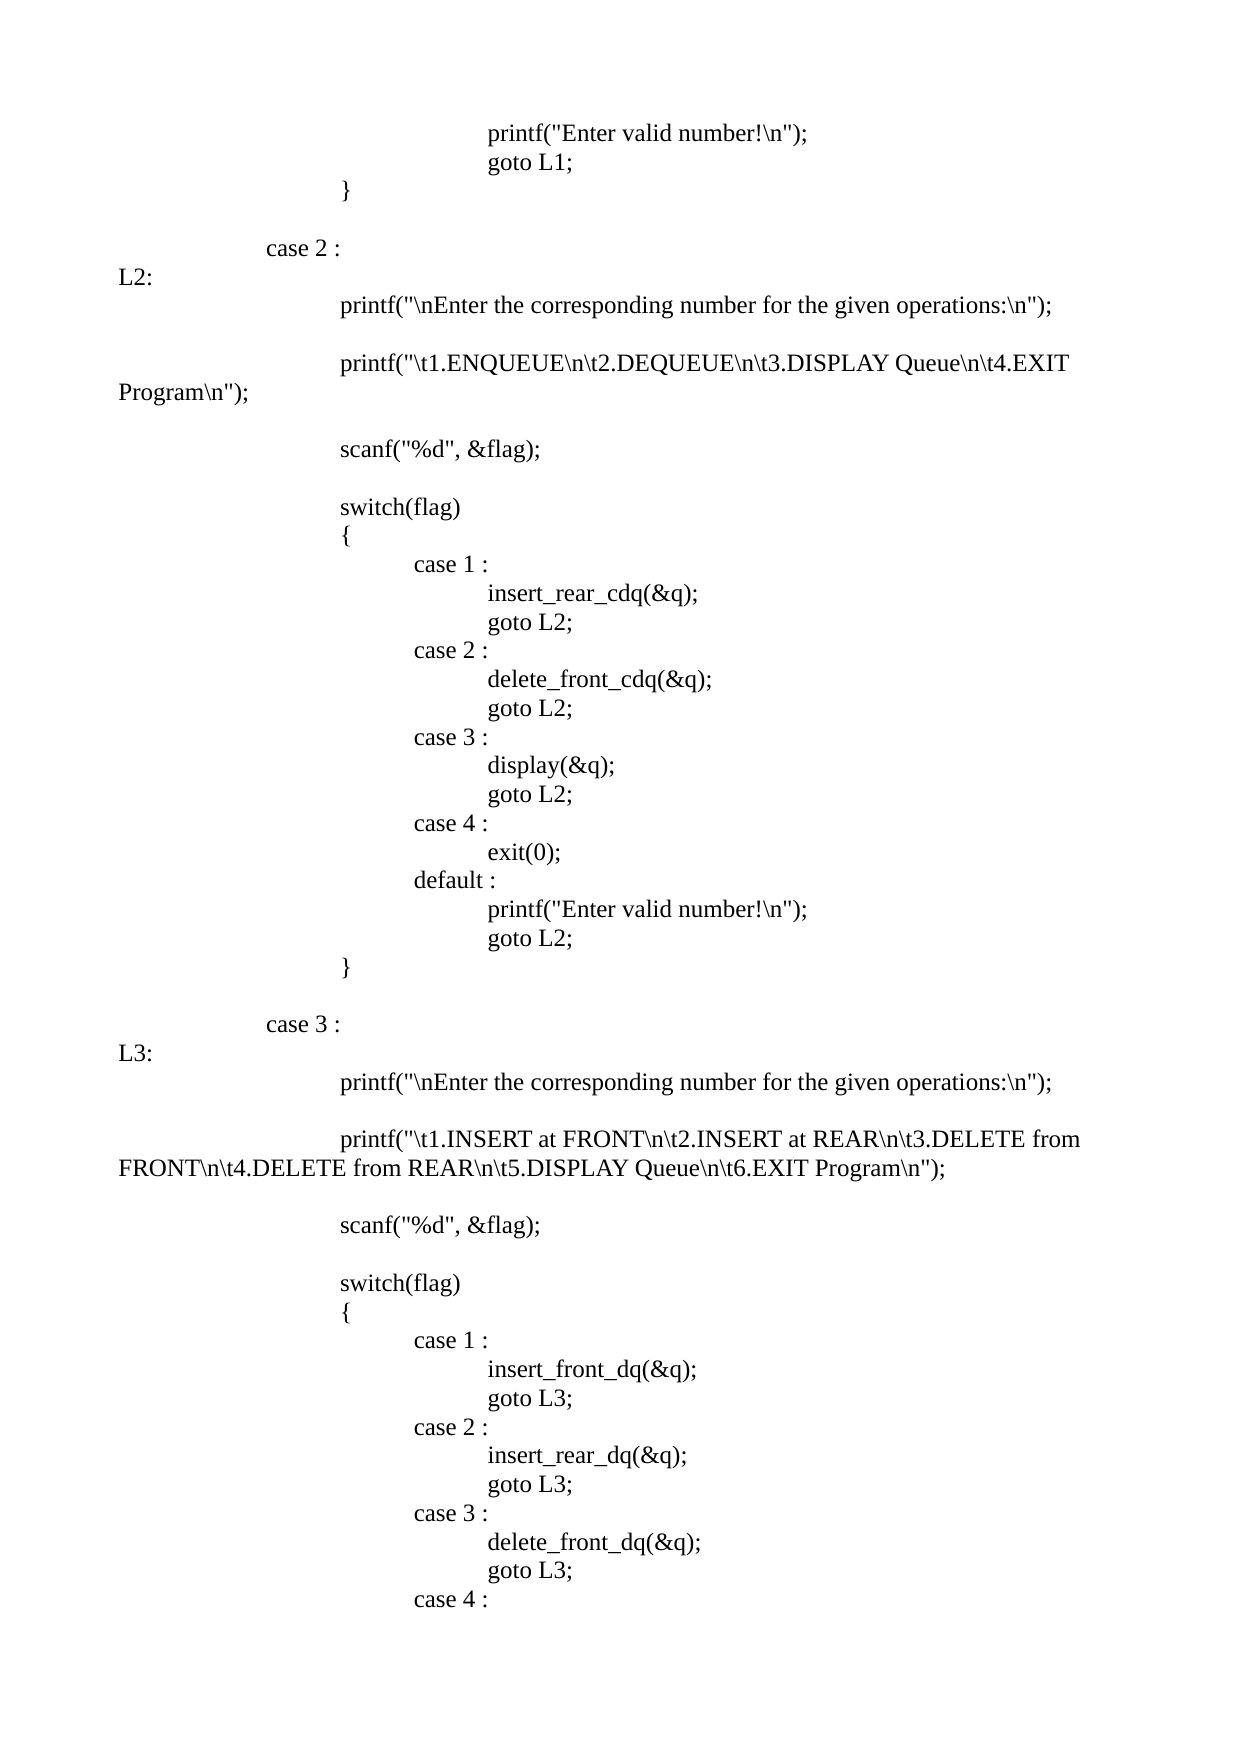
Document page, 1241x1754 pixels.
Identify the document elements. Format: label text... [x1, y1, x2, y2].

text } [118, 952, 1122, 981]
text exit(0); [118, 837, 1122, 866]
text { [118, 521, 1122, 549]
text printf("\t1.INSERT at FRONT\n\t2.INSERT at REAR\n\t3.DELETE from FRONT\n\t4.DELETE from REAR\n\t5.DISPLAY Queue\n\t6.EXIT Program\n"); [118, 1124, 1122, 1182]
text case 3 : [118, 722, 1122, 751]
text L2: [118, 262, 1122, 291]
text } [118, 176, 1122, 204]
text goto L2; [118, 923, 1122, 952]
text goto L3; [118, 1556, 1122, 1584]
text default : [118, 866, 1122, 894]
text case 3 : [118, 1498, 1122, 1527]
text case 1 : [118, 1326, 1122, 1354]
text goto L1; [118, 147, 1122, 176]
text goto L2; [118, 779, 1122, 808]
text case 2 : [118, 233, 1122, 262]
text goto L3; [118, 1469, 1122, 1498]
text case 4 : [118, 1584, 1122, 1613]
text delete_front_cdq(&q); [118, 664, 1122, 693]
text case 2 : [118, 636, 1122, 664]
text case 3 : [118, 1009, 1122, 1038]
text scanf("%d", &flag); [118, 1211, 1122, 1239]
text case 1 : [118, 549, 1122, 578]
text L3: [118, 1038, 1122, 1067]
text printf("\nEnter the corresponding number for the given operations:\n"); [118, 1067, 1122, 1096]
text display(&q); [118, 751, 1122, 779]
text switch(flag) [118, 1268, 1122, 1297]
text printf("\t1.ENQUEUE\n\t2.DEQUEUE\n\t3.DISPLAY Queue\n\t4.EXIT Program\n"); [118, 348, 1122, 406]
text case 2 : [118, 1412, 1122, 1441]
text printf("\nEnter the corresponding number for the given operations:\n"); [118, 291, 1122, 319]
text scanf("%d", &flag); [118, 434, 1122, 463]
text insert_rear_dq(&q); [118, 1441, 1122, 1469]
text switch(flag) [118, 492, 1122, 521]
text { [118, 1297, 1122, 1326]
text case 4 : [118, 808, 1122, 837]
text goto L2; [118, 607, 1122, 636]
text insert_rear_cdq(&q); [118, 578, 1122, 607]
text goto L2; [118, 693, 1122, 722]
text insert_front_dq(&q); [118, 1354, 1122, 1383]
text printf("Enter valid number!\n"); [118, 894, 1122, 923]
text goto L3; [118, 1383, 1122, 1412]
text printf("Enter valid number!\n"); [118, 118, 1122, 147]
text delete_front_dq(&q); [118, 1527, 1122, 1556]
